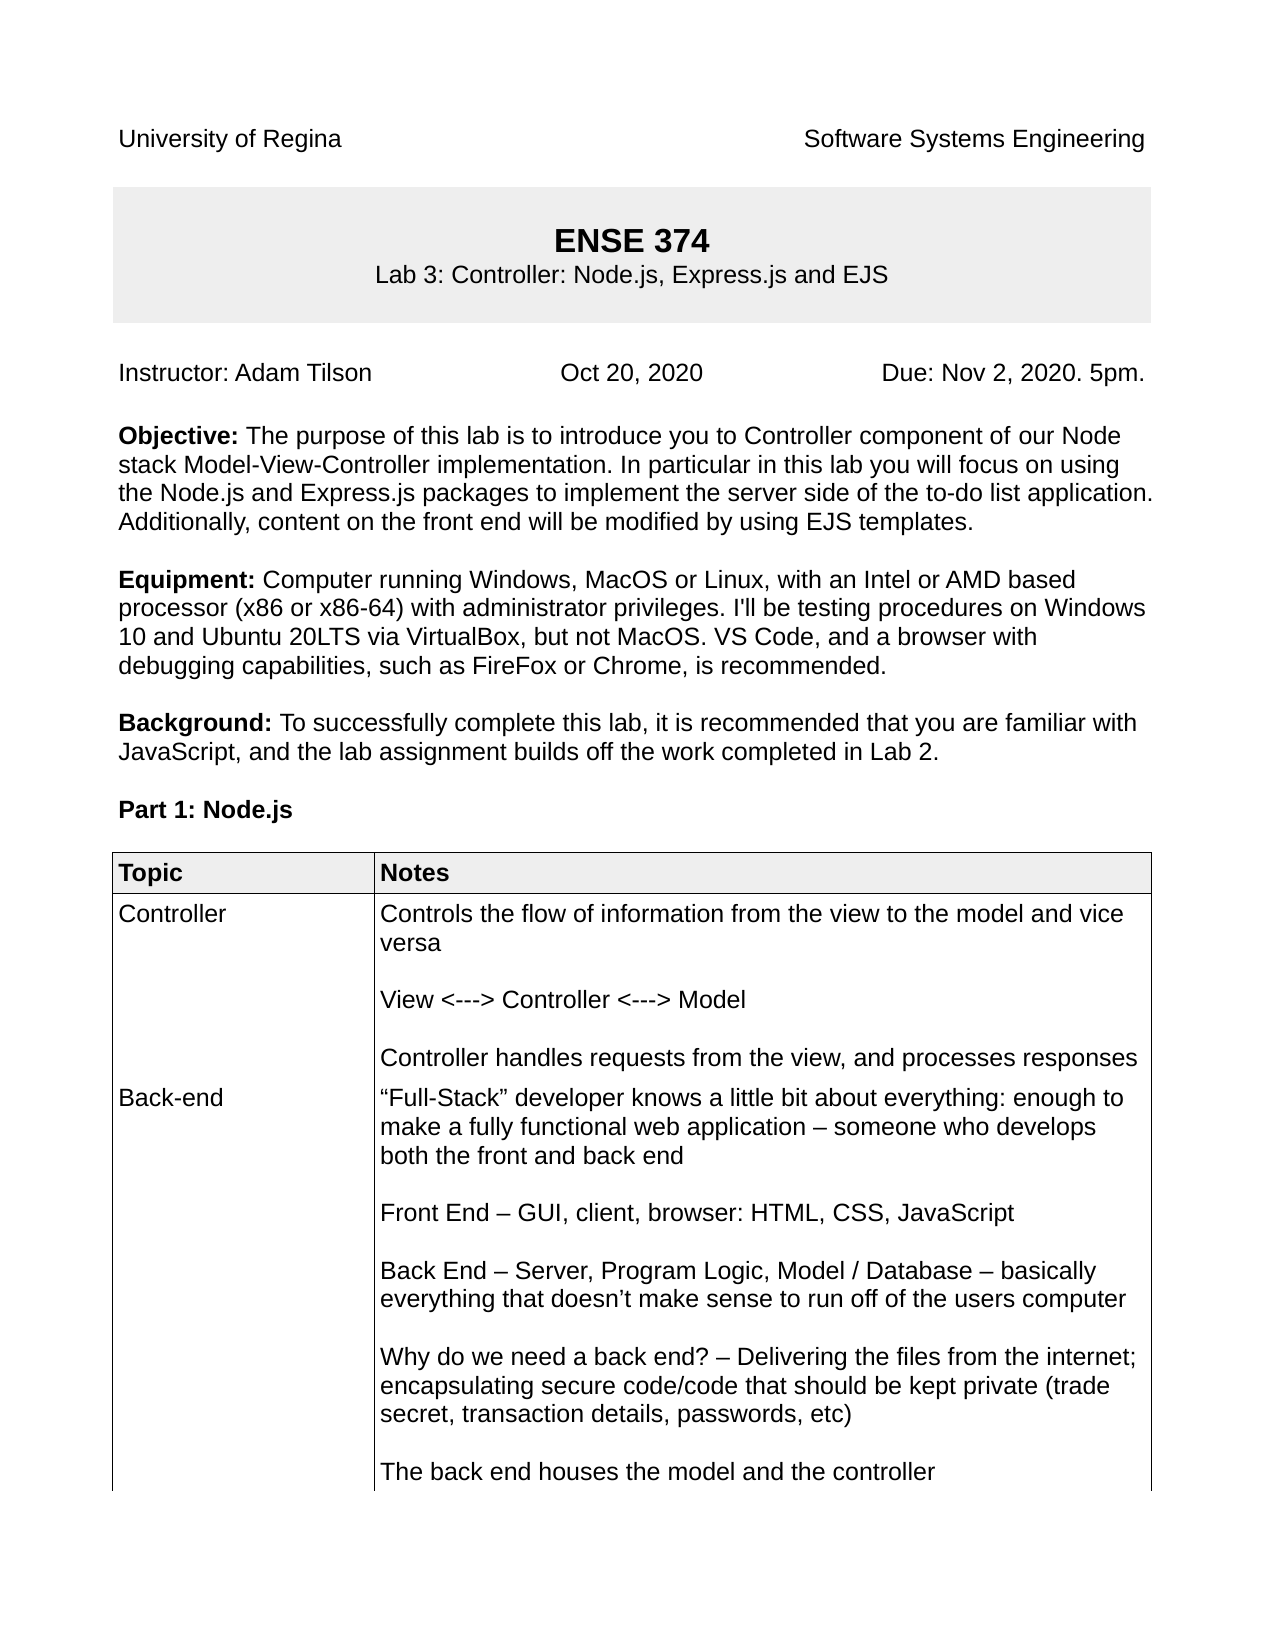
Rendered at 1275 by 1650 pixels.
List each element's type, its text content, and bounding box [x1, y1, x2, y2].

table_header University of Regina [113, 118, 632, 158]
table_header Topic [113, 853, 374, 893]
table_cell “Full-Stack” developer knows a little bit about everything: enough to make a fully functional web application – someone who develops both the front and back end Front End – GUI, client, browser: HTML, CSS, JavaScript Back End – Server, Program Logic, Model / Database – basically everything that doesn’t make sense to run off of the users computer Why do we need a back end? – Delivering the files from the internet; encapsulating secure code/code that should be kept private (trade secret, transaction details, passwords, etc) The back end houses the model and the controller [375, 1078, 1151, 1491]
table_cell Back-end [113, 1078, 374, 1491]
table_header Notes [375, 853, 1151, 893]
table_header Instructor: Adam Tilson [113, 352, 459, 392]
table_header ENSE 374 Lab 3: Controller: Node.js, Express.js and EJS [113, 187, 1151, 323]
text Objective: The purpose of this lab is to introduce you to Controller component of our Node stack Model-View-Controller implementation. In particular in this lab you will focus on using the Node.js and Express.js packages to implement the server side of the to-do list application. Additionally, content on the front end will be modified by using EJS templates. [118, 421, 1157, 536]
table_header Oct 20, 2020 [459, 352, 805, 392]
text Part 1: Node.js [118, 795, 1157, 823]
text Background: To successfully complete this lab, it is recommended that you are familiar with JavaScript, and the lab assignment builds off the work completed in Lab 2. [118, 708, 1157, 766]
table_header Software Systems Engineering [632, 118, 1151, 158]
table_cell Controller [113, 894, 374, 1077]
table_header Due: Nov 2, 2020. 5pm. [805, 352, 1151, 392]
text Equipment: Computer running Windows, MacOS or Linux, with an Intel or AMD based processor (x86 or x86-64) with administrator privileges. I'll be testing procedures on Windows 10 and Ubuntu 20LTS via VirtualBox, but not MacOS. VS Code, and a browser with debugging capabilities, such as FireFox or Chrome, is recommended. [118, 565, 1157, 680]
table_cell Controls the flow of information from the view to the model and vice versa View <---> Controller <---> Model Controller handles requests from the view, and processes responses [375, 894, 1151, 1077]
